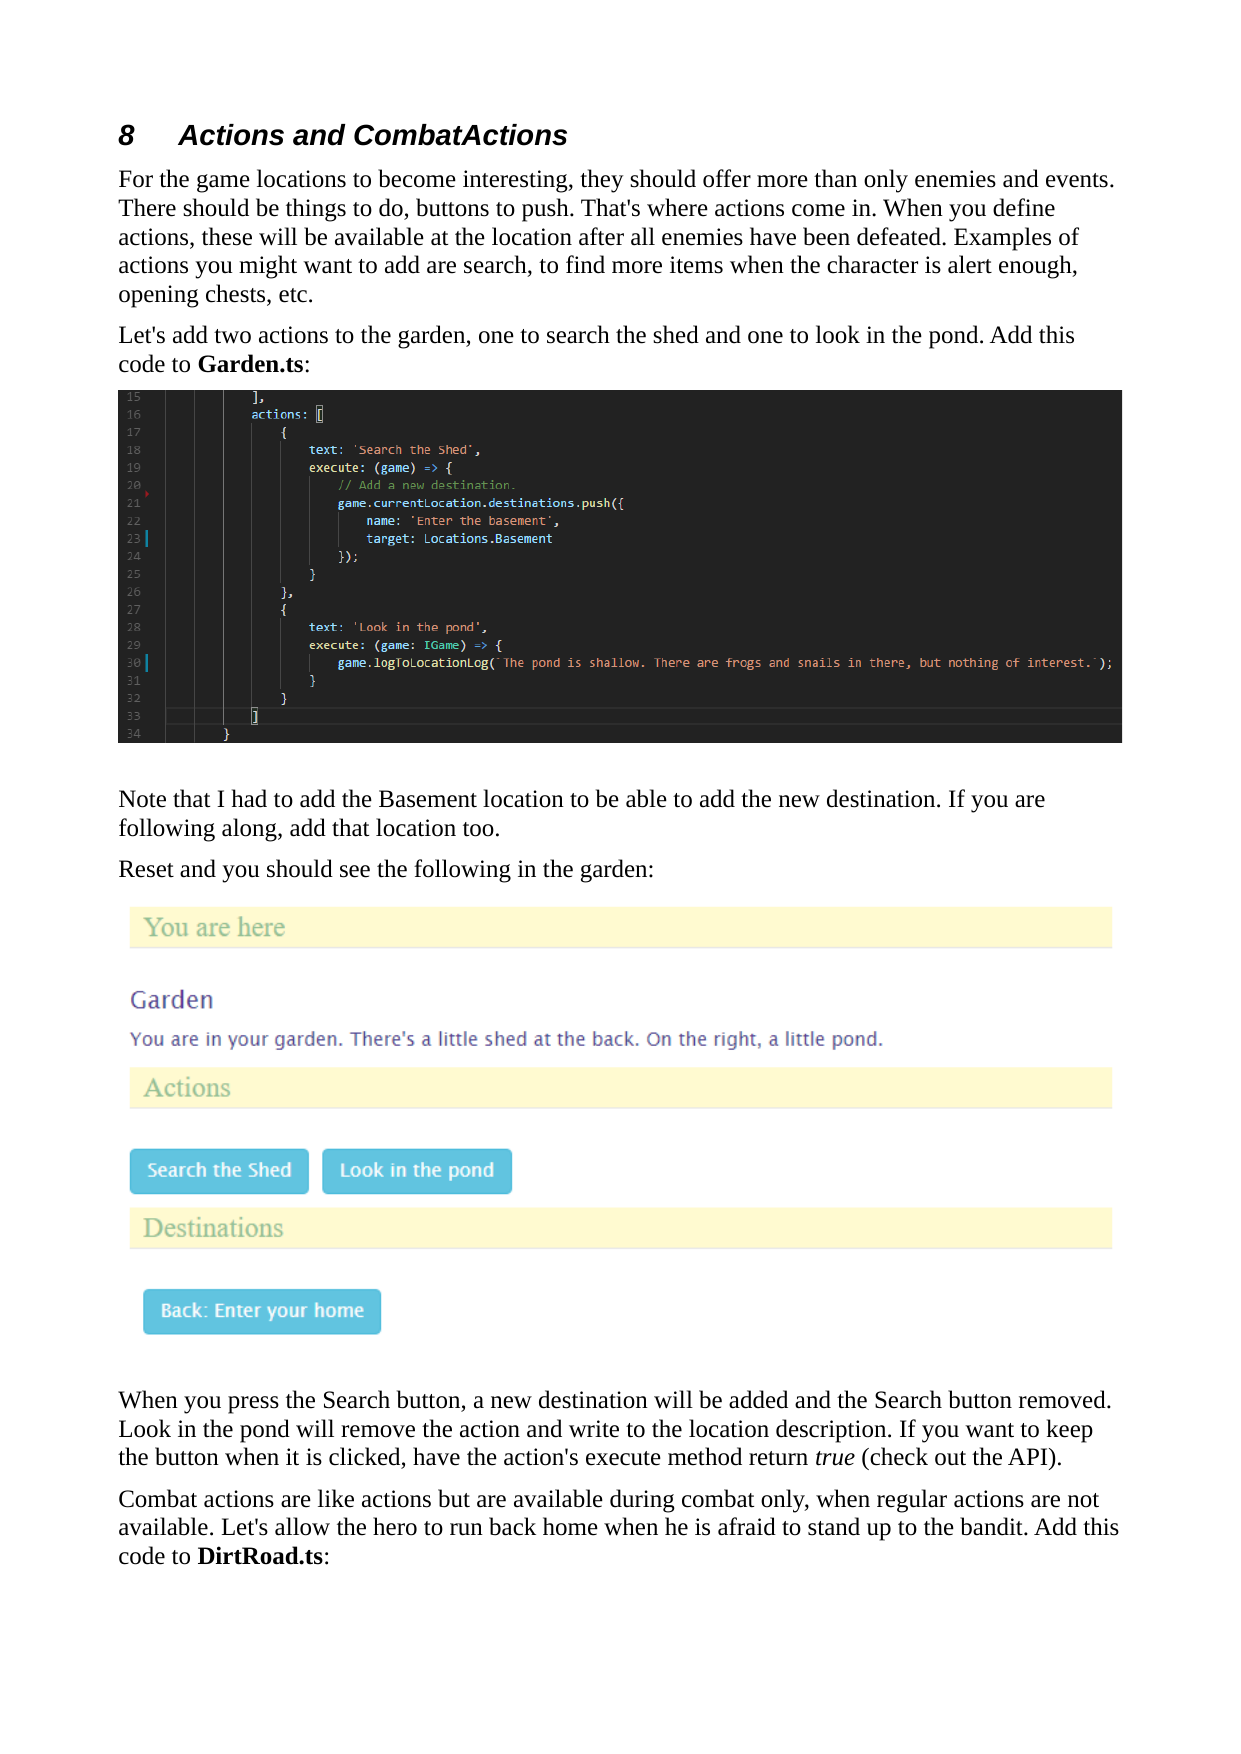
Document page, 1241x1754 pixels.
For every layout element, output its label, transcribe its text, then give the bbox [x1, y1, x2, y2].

text For the game locations to become interesting, they should offer more than only enemies and events. There should be things to do, buttons to push. That's where actions come in. When you define actions, these will be available at the location after all enemies have been defeated. Examples of actions you might want to add are search, to find more items when the character is alert enough, opening chests, etc. [118, 164, 1122, 308]
text Let's add two actions to the garden, one to search the shed and one to look in the pond. Add this code to Garden.ts: [118, 320, 1122, 378]
text When you press the Search button, a new destination will be added and the Search button removed. Look in the pond will remove the action and write to the location description. If you want to keep the button when it is clicked, have the action's execute method return true (check out the API). [118, 1385, 1122, 1471]
text Reset and you should see the following in the garden: [118, 854, 1122, 883]
text Note that I had to add the Basement location to be able to add the new destination. If you are following along, add that location too. [118, 784, 1122, 841]
text Combat actions are like actions but are available during combat only, when regular actions are not available. Let's allow the hero to run back home when he is afraid to stand up to the bandit. Add this code to DirtRoad.ts: [118, 1484, 1122, 1570]
subtitle Actions and CombatActions [118, 118, 1122, 152]
